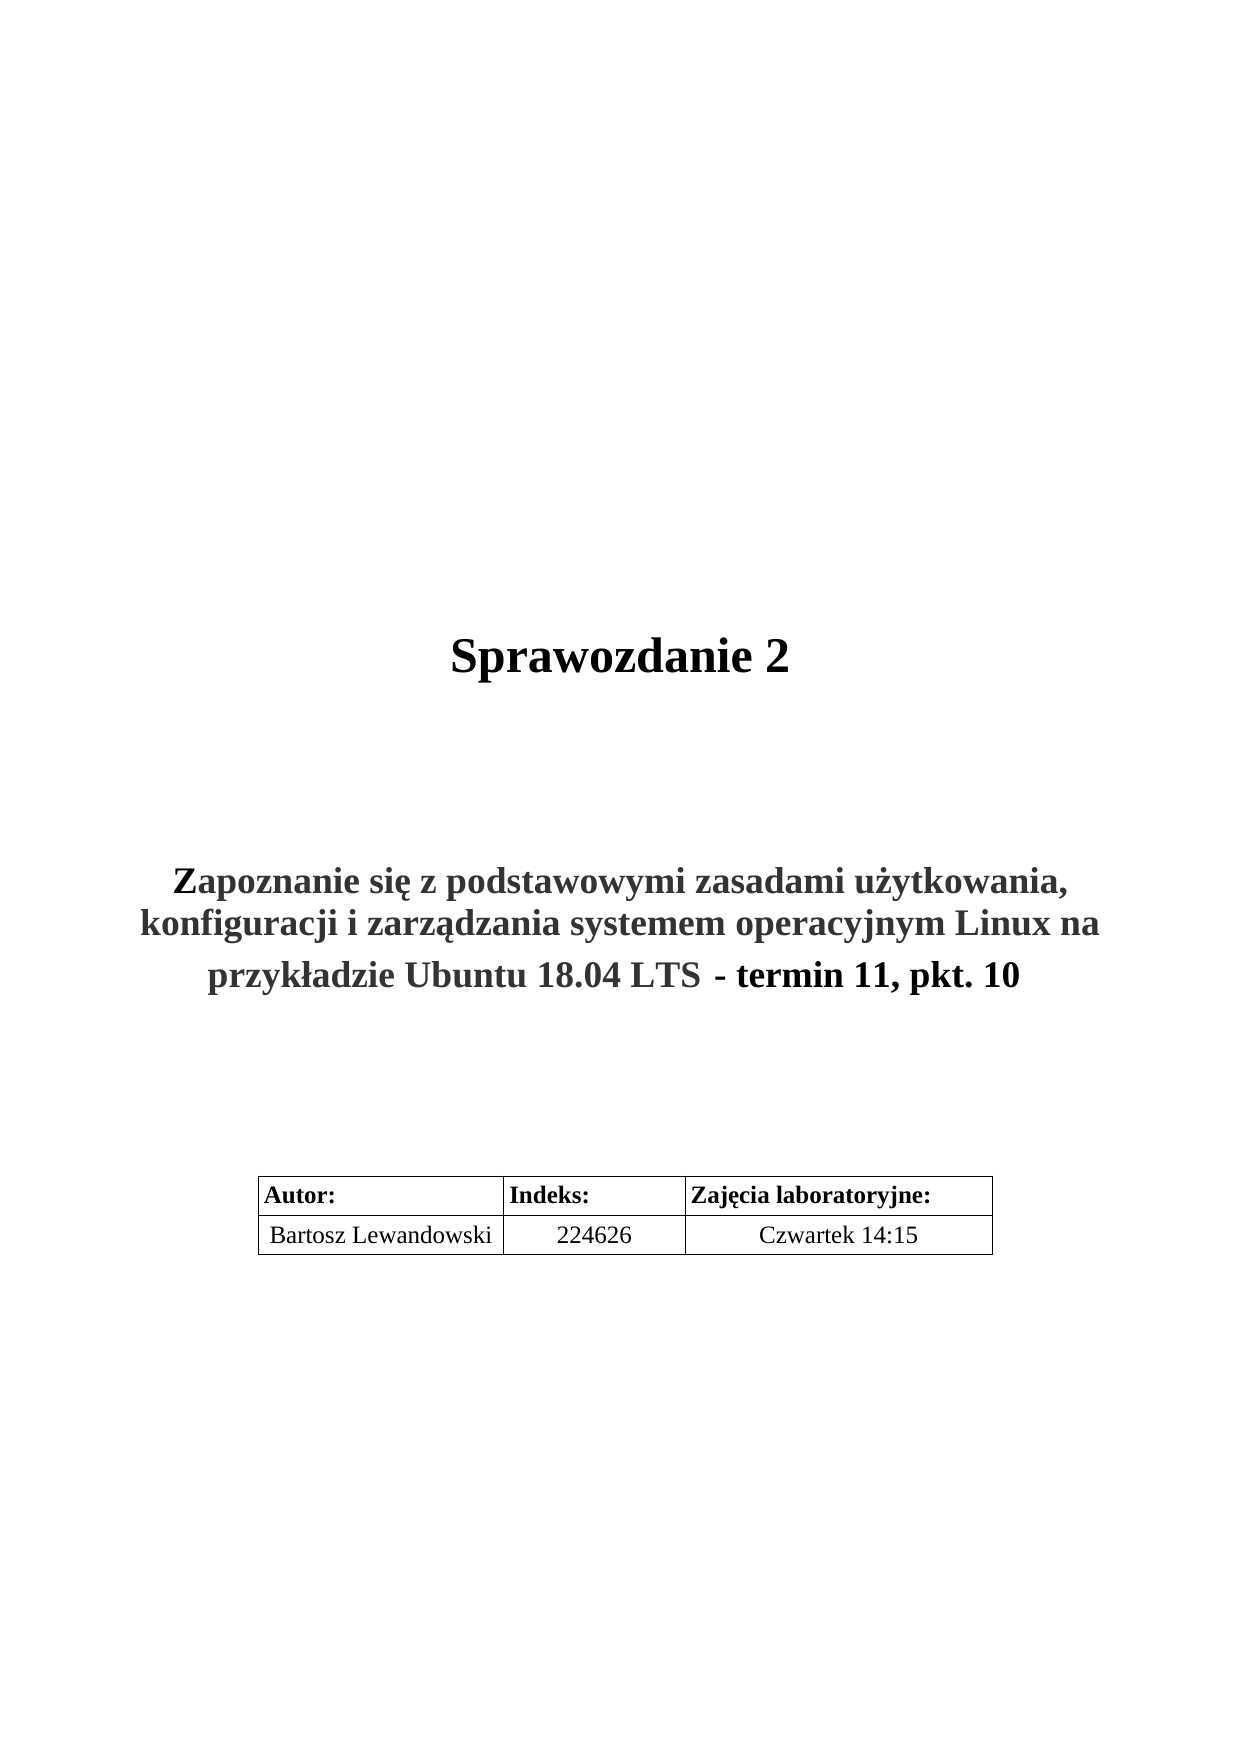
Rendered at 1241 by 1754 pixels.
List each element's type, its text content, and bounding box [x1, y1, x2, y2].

text Zapoznanie się z podstawowymi zasadami użytkowania, konfiguracji i zarządzania systemem operacyjnym Linux na przykładzie Ubuntu 18.04 LTS - termin 11, pkt. 10 [118, 860, 1122, 998]
table_cell Bartosz Lewandowski [259, 1216, 503, 1254]
table_header Zajęcia laboratoryjne: [686, 1177, 992, 1215]
table_header Autor: [259, 1177, 503, 1215]
table_header Indeks: [504, 1177, 685, 1215]
table_cell Czwartek 14:15 [686, 1216, 992, 1254]
text Sprawozdanie 2 [118, 627, 1122, 683]
table_cell 224626 [504, 1216, 685, 1254]
